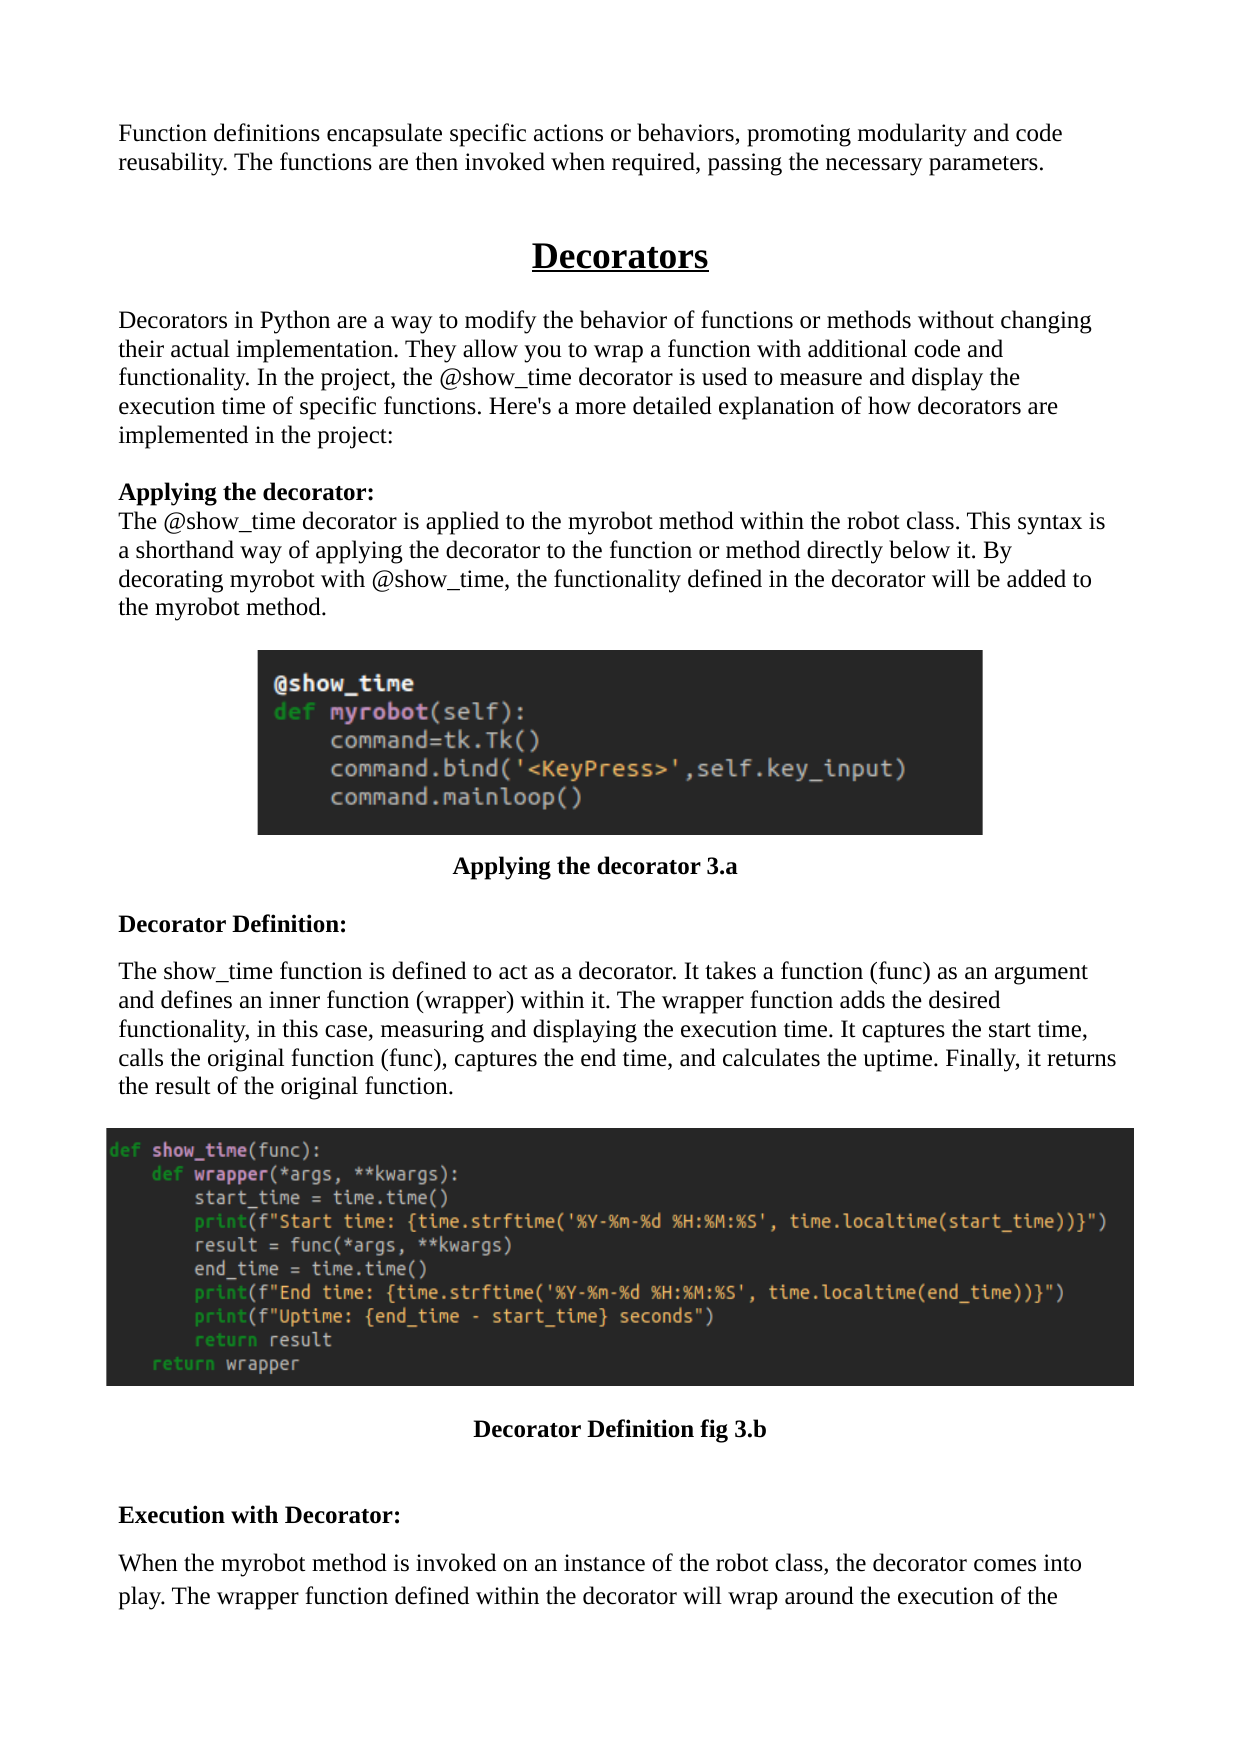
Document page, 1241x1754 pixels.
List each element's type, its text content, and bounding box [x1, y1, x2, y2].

text Execution with Decorator: [118, 1501, 1122, 1529]
text Decorators in Python are a way to modify the behavior of functions or methods without changing their actual implementation. They allow you to wrap a function with additional code and functionality. In the project, the @show_time decorator is used to measure and display the execution time of specific functions. Here's a more detailed explanation of how decorators are implemented in the project: [118, 305, 1122, 449]
text Applying the decorator: [118, 477, 1122, 506]
text Applying the decorator 3.a [118, 851, 1122, 880]
text The @show_time decorator is applied to the myrobot method within the robot class. This syntax is a shorthand way of applying the decorator to the function or method directly below it. By decorating myrobot with @show_time, the functionality defined in the decorator will be added to the myrobot method. [118, 506, 1122, 621]
text Decorator Definition fig 3.b [118, 1414, 1122, 1443]
text When the myrobot method is invoked on an instance of the robot class, the decorator comes into play. The wrapper function defined within the decorator will wrap around the execution of the [118, 1548, 1122, 1610]
text Decorators [118, 233, 1122, 276]
picture [106, 1128, 1134, 1386]
text The show_time function is defined to act as a decorator. It takes a function (func) as an argument and defines an inner function (wrapper) within it. The wrapper function adds the desired functionality, in this case, measuring and displaying the execution time. It captures the start time, calls the original function (func), captures the end time, and calculates the uptime. Finally, it returns the result of the original function. [118, 956, 1122, 1100]
text Decorator Definition: [118, 909, 1122, 937]
picture [257, 650, 983, 835]
text Function definitions encapsulate specific actions or behaviors, promoting modularity and code reusability. The functions are then invoked when required, passing the necessary parameters. [118, 118, 1122, 176]
